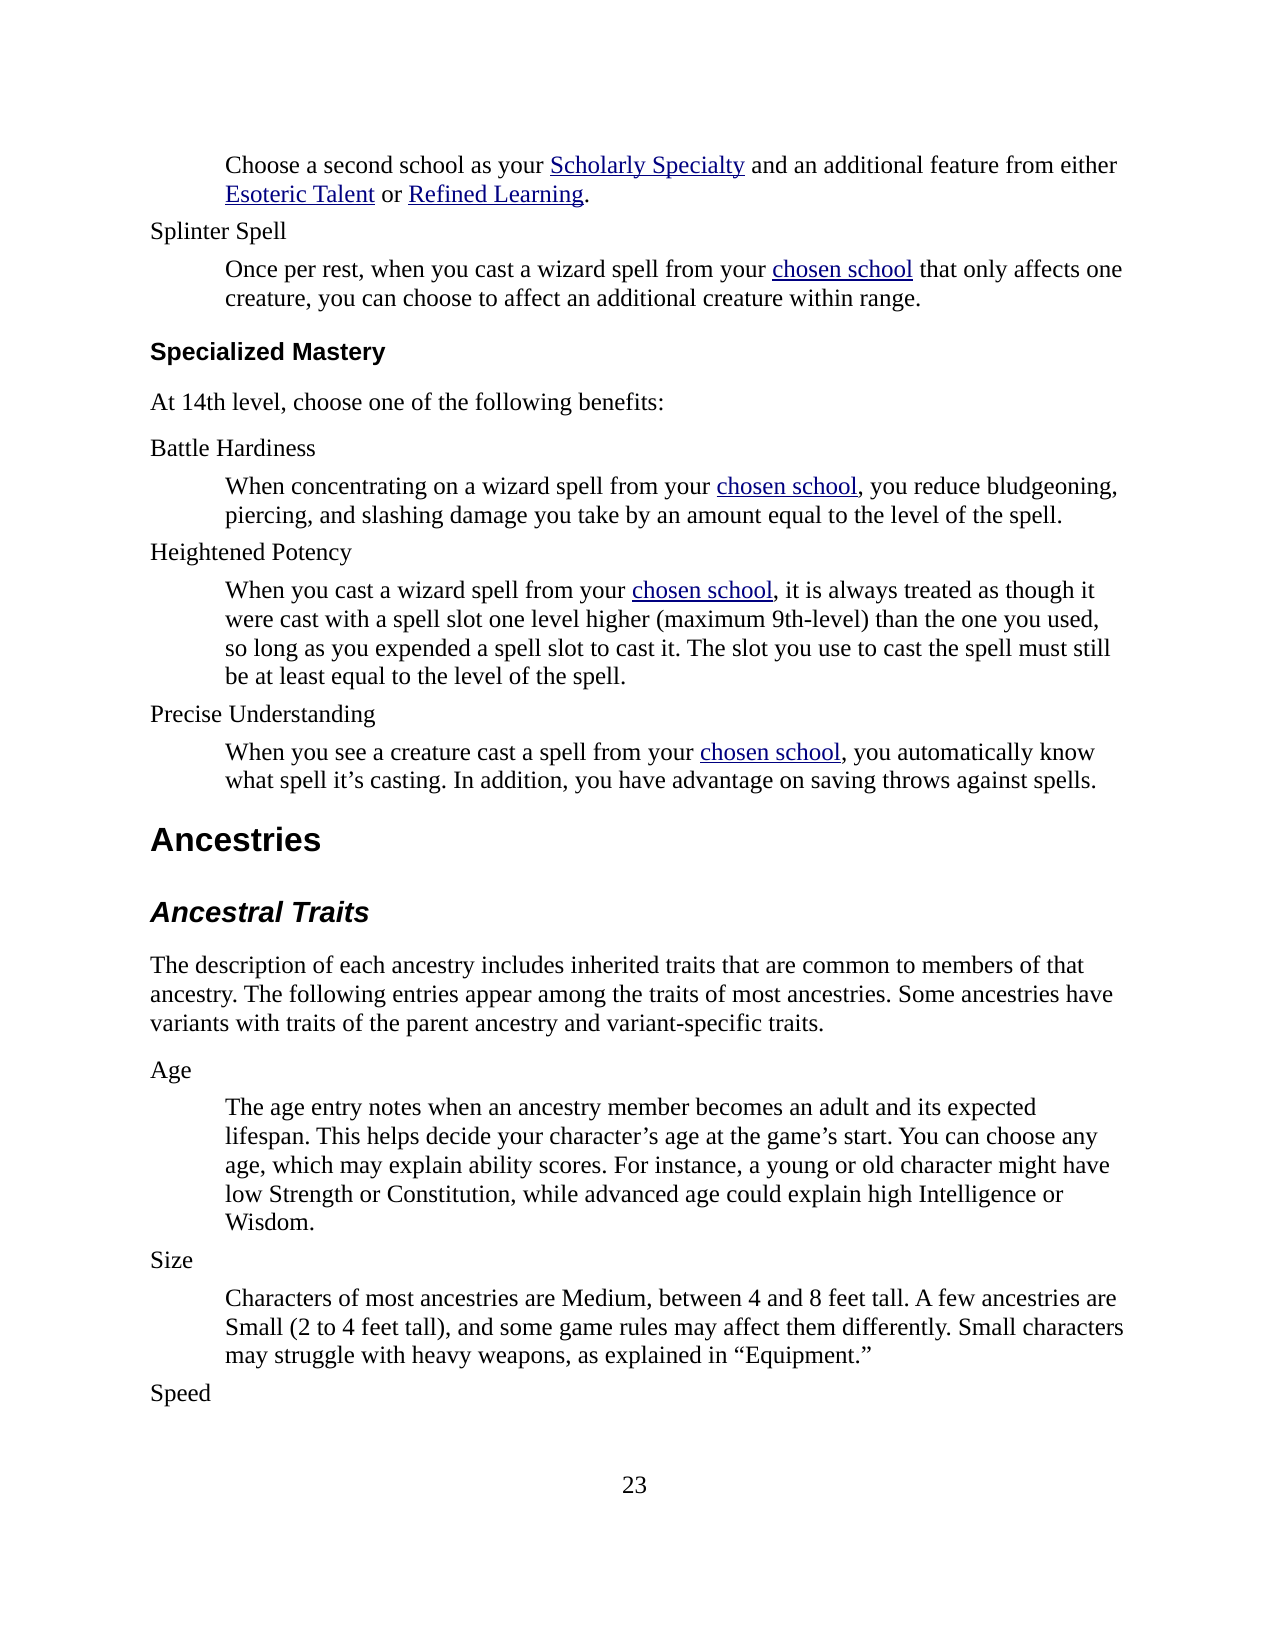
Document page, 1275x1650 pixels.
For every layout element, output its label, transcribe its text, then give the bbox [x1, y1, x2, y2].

text Precise Understanding [150, 699, 1125, 728]
text Size [150, 1245, 1125, 1274]
text Characters of most ancestries are Medium, between 4 and 8 feet tall. A few ancestries are Small (2 to 4 feet tall), and some game rules may affect them differently. Small characters may struggle with heavy weapons, as explained in “Equipment.” [225, 1283, 1125, 1369]
text When you cast a wizard spell from your chosen school, it is always treated as though it were cast with a spell slot one level higher (maximum 9th-level) than the one you used, so long as you expended a spell slot to cast it. The slot you use to cast the spell must still be at least equal to the level of the spell. [225, 575, 1125, 690]
subtitle Specialized Mastery [150, 337, 1125, 365]
text Age [150, 1055, 1125, 1083]
text Choose a second school as your Scholarly Specialty and an additional feature from either Esoteric Talent or Refined Learning. [225, 150, 1125, 207]
subtitle Ancestral Traits [150, 896, 1125, 929]
text When concentrating on a wizard spell from your chosen school, you reduce bludgeoning, piercing, and slashing damage you take by an amount equal to the level of the spell. [225, 471, 1125, 528]
text Once per rest, when you cast a wizard spell from your chosen school that only affects one creature, you can choose to affect an additional creature within range. [225, 254, 1125, 312]
text The description of each ancestry includes inherited traits that are common to members of that ancestry. The following entries appear among the traits of most ancestries. Some ancestries have variants with traits of the parent ancestry and variant-specific traits. [150, 951, 1125, 1037]
text Speed [150, 1378, 1125, 1407]
text Splinter Spell [150, 216, 1125, 245]
text Heightened Potency [150, 537, 1125, 566]
text When you see a creature cast a spell from your chosen school, you automatically know what spell it’s casting. In addition, you have advantage on saving throws against spells. [225, 737, 1125, 794]
text The age entry notes when an ancestry member becomes an adult and its expected lifespan. This helps decide your character’s age at the game’s start. You can choose any age, which may explain ability scores. For instance, a young or old character might have low Strength or Constitution, while advanced age could explain high Intelligence or Wisdom. [225, 1092, 1125, 1236]
text At 14th level, choose one of the following benefits: [150, 387, 1125, 415]
subtitle Ancestries [150, 819, 1125, 858]
text Battle Hardiness [150, 433, 1125, 462]
